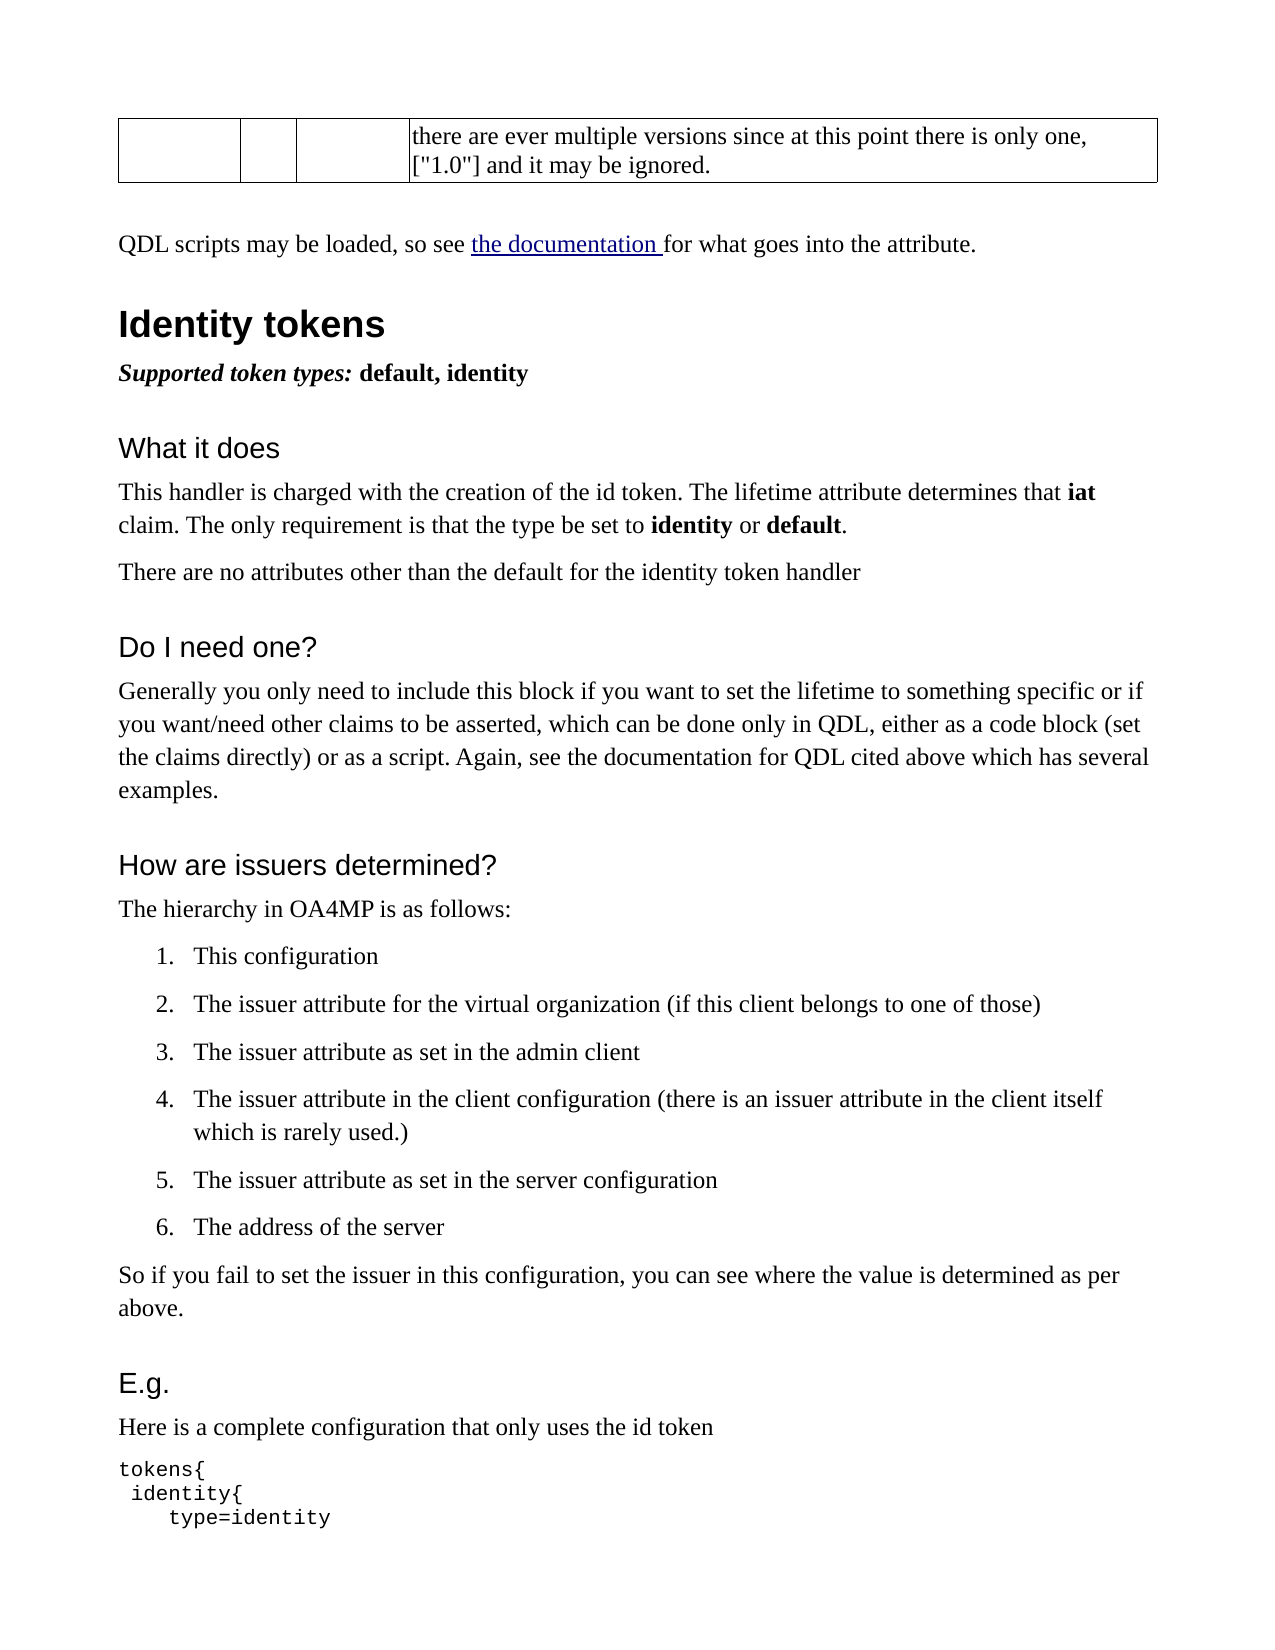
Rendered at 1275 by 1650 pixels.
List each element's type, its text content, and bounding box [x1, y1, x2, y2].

subtitle What it does [118, 431, 1157, 464]
text The hierarchy in OA4MP is as follows: [118, 894, 1157, 923]
list This configuration [156, 941, 1157, 970]
table_cell there are ever multiple versions since at this point there is only one, ["1.0"] and it may be ignored. [410, 119, 1157, 182]
table_cell - [297, 119, 409, 182]
text This handler is charged with the creation of the id token. The lifetime attribute determines that iat claim. The only requirement is that the type be set to identity or default. [118, 477, 1157, 539]
list The issuer attribute for the virtual organization (if this client belongs to one of those) [156, 989, 1157, 1018]
subtitle Identity tokens [118, 302, 1157, 346]
list The issuer attribute as set in the admin client [156, 1037, 1157, 1065]
text There are no attributes other than the default for the identity token handler [118, 557, 1157, 586]
text Here is a complete configuration that only uses the id token [118, 1412, 1157, 1441]
list The issuer attribute in the client configuration (there is an issuer attribute in the client itself which is rarely used.) [156, 1084, 1157, 1146]
list The address of the server [156, 1212, 1157, 1241]
table_cell [119, 119, 240, 182]
subtitle E.g. [118, 1366, 1157, 1399]
table_cell [241, 119, 296, 182]
subtitle How are issuers determined? [118, 848, 1157, 881]
text QDL scripts may be loaded, so see the documentation for what goes into the attribute. [118, 229, 1157, 258]
text So if you fail to set the issuer in this configuration, you can see where the value is determined as per above. [118, 1260, 1157, 1322]
text Supported token types: default, identity [118, 358, 1157, 387]
list The issuer attribute as set in the server configuration [156, 1165, 1157, 1194]
text tokens{ identity{ type=identity [118, 1459, 1157, 1530]
subtitle Do I need one? [118, 630, 1157, 664]
text Generally you only need to include this block if you want to set the lifetime to something specific or if you want/need other claims to be asserted, which can be done only in QDL, either as a code block (set the claims directly) or as a script. Again, see the documentation for QDL cited above which has several examples. [118, 676, 1157, 804]
